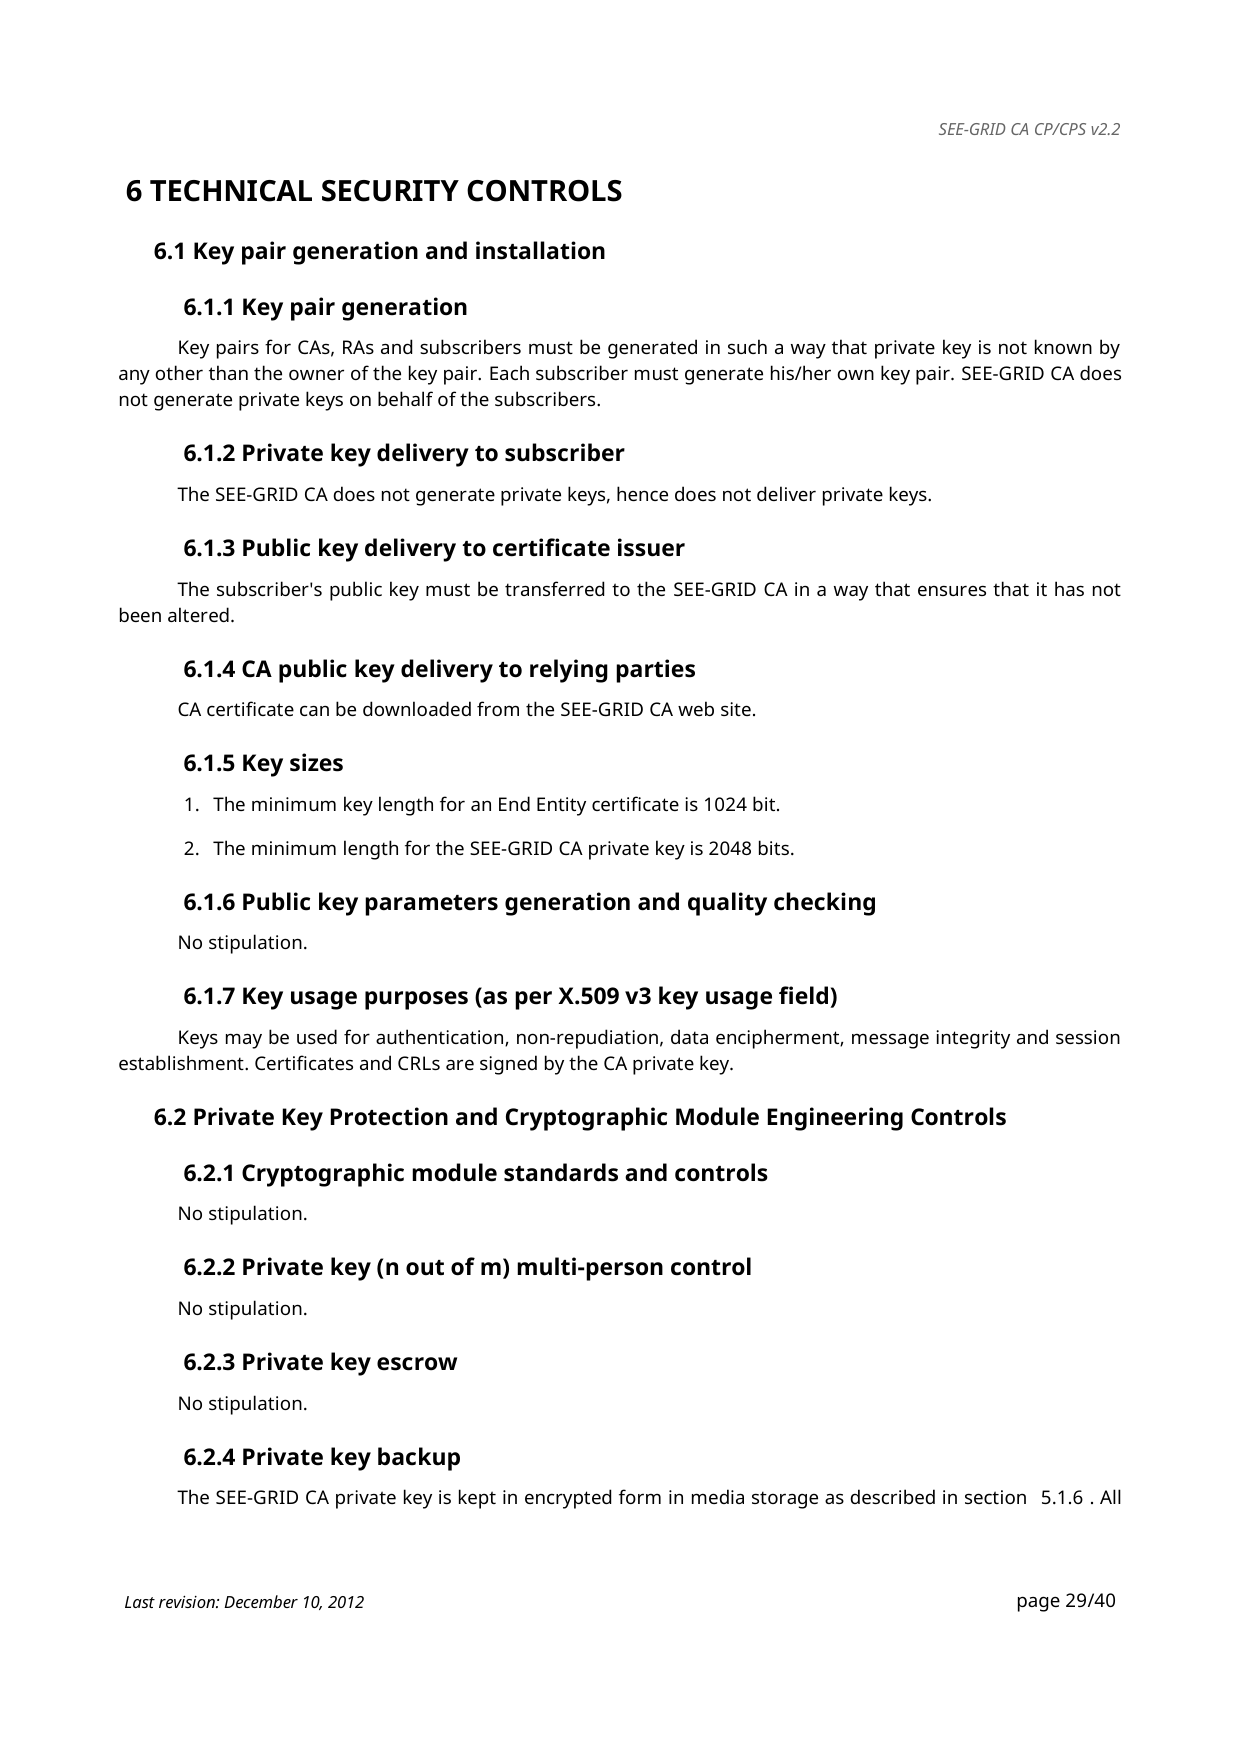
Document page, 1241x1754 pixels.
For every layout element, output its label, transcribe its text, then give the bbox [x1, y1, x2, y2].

text The SEE-GRID CA private key is kept in encrypted form in media storage as described in section 5.1.6. All [118, 1484, 1122, 1510]
subtitle CA public key delivery to relying parties [177, 652, 1122, 683]
text No stipulation. [118, 1389, 1122, 1415]
text Key pairs for CAs, RAs and subscribers must be generated in such a way that private key is not known by any other than the owner of the key pair. Each subscriber must generate his/her own key pair. SEE-GRID CA does not generate private keys on behalf of the subscribers. [118, 334, 1122, 412]
list The minimum key length for an End Entity certificate is 1024 bit. [183, 791, 1122, 817]
subtitle Public key parameters generation and quality checking [177, 885, 1122, 916]
subtitle Private key (n out of m) multi-person control [177, 1251, 1122, 1282]
subtitle Key sizes [177, 747, 1122, 778]
list The minimum length for the SEE-GRID CA private key is 2048 bits. [183, 834, 1122, 860]
subtitle Private Key Protection and Cryptographic Module Engineering Controls [148, 1101, 1122, 1132]
subtitle TECHNICAL SECURITY CONTROLS [118, 170, 1122, 209]
subtitle Private key escrow [177, 1346, 1122, 1377]
subtitle Private key delivery to subscriber [177, 437, 1122, 468]
text Keys may be used for authentication, non-repudiation, data encipherment, message integrity and session establishment. Certificates and CRLs are signed by the CA private key. [118, 1023, 1122, 1076]
text CA certificate can be downloaded from the SEE-GRID CA web site. [118, 696, 1122, 722]
text No stipulation. [118, 929, 1122, 955]
subtitle Private key backup [177, 1440, 1122, 1471]
subtitle Key pair generation and installation [148, 234, 1122, 266]
text The SEE-GRID CA does not generate private keys, hence does not deliver private keys. [118, 481, 1122, 507]
subtitle Cryptographic module standards and controls [177, 1157, 1122, 1188]
text The subscriber's public key must be transferred to the SEE-GRID CA in a way that ensures that it has not been altered. [118, 575, 1122, 627]
text No stipulation. [118, 1295, 1122, 1321]
subtitle Key usage purposes (as per X.509 v3 key usage field) [177, 980, 1122, 1011]
text No stipulation. [118, 1200, 1122, 1226]
subtitle Key pair generation [177, 291, 1122, 322]
subtitle Public key delivery to certificate issuer [177, 532, 1122, 563]
